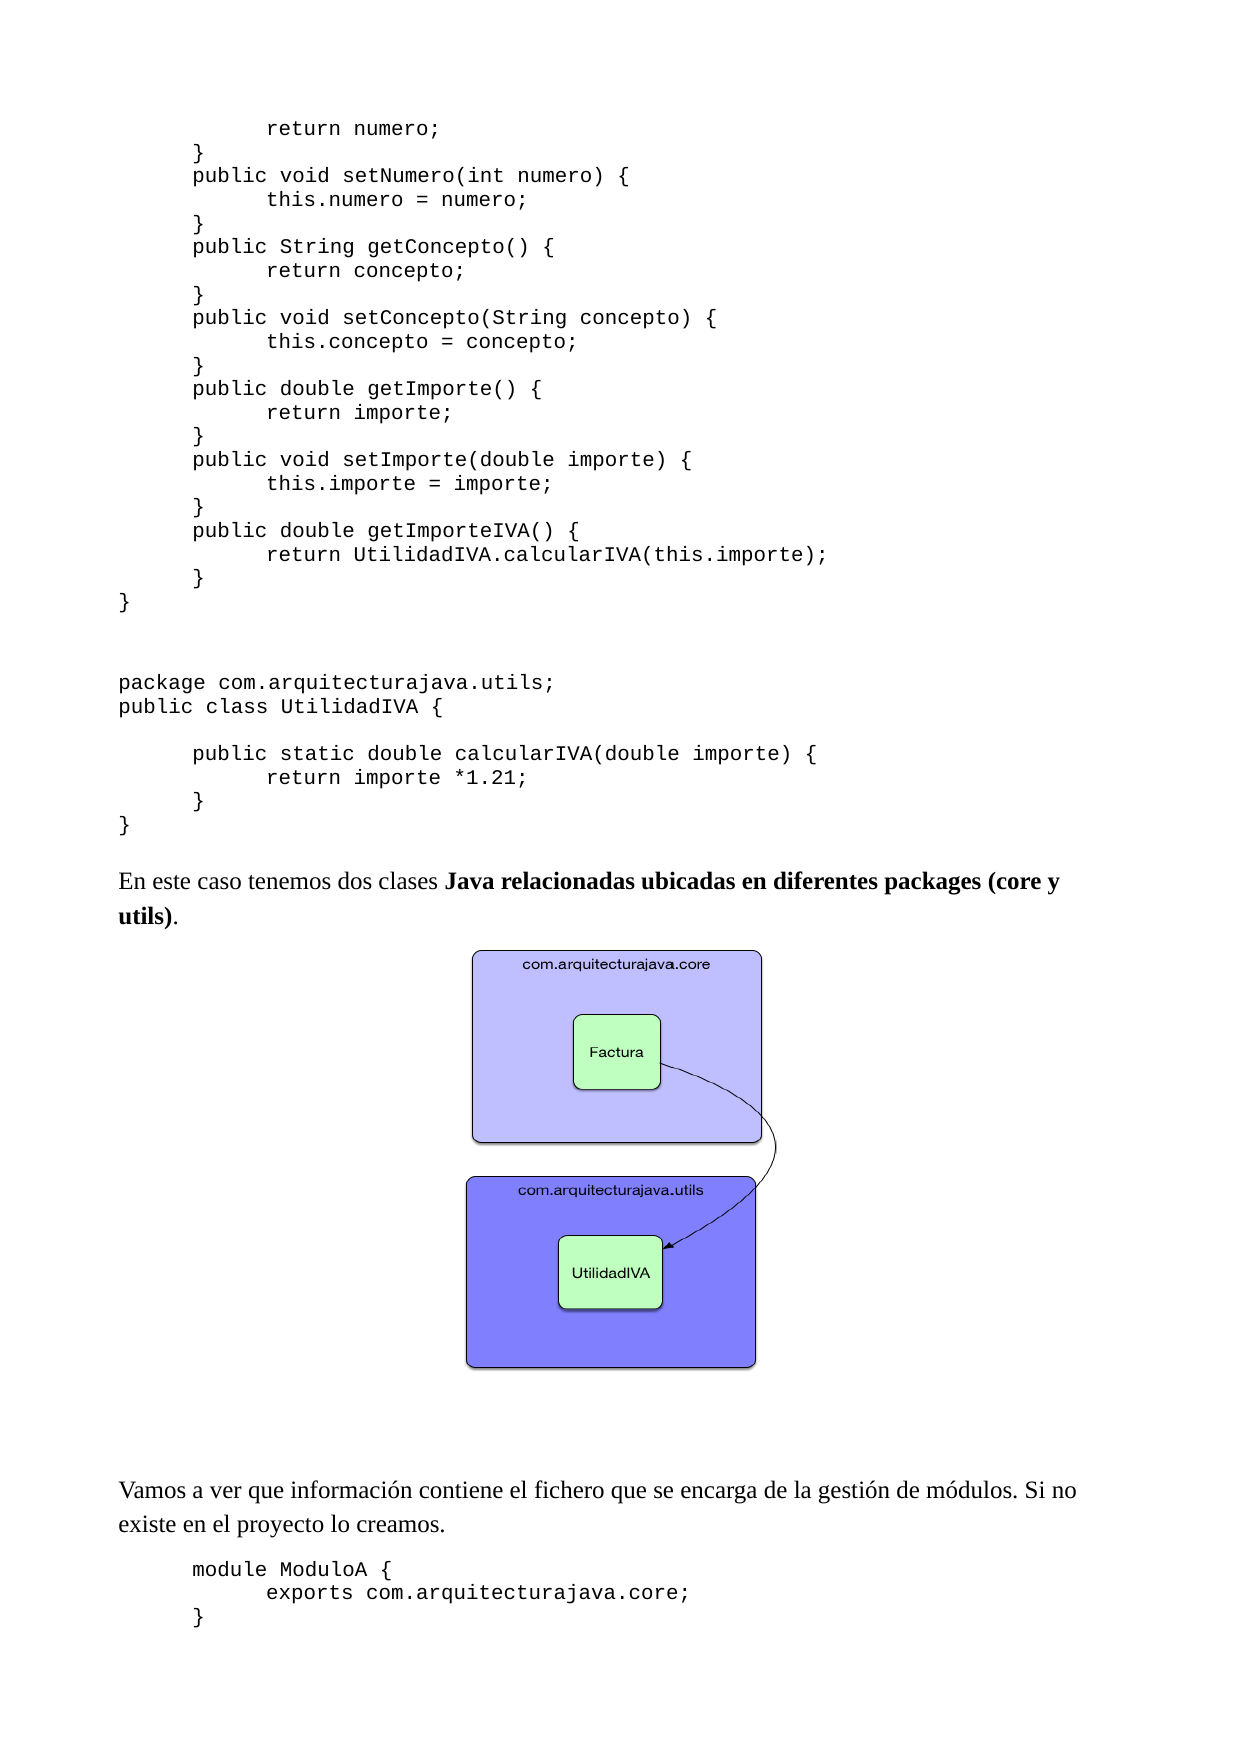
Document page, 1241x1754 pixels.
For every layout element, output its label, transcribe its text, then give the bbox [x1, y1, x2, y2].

text } [118, 496, 1122, 520]
text return importe; [118, 402, 1122, 426]
text Vamos a ver que información contiene el fichero que se encarga de la gestión de módulos. Si no existe en el proyecto lo creamos. [118, 1475, 1122, 1538]
picture [463, 950, 777, 1372]
text } [118, 213, 1122, 236]
text } [118, 284, 1122, 307]
text } [118, 1606, 1122, 1629]
text package com.arquitecturajava.utils; [118, 672, 1122, 696]
text this.numero = numero; [118, 189, 1122, 213]
text this.concepto = concepto; [118, 331, 1122, 354]
text } [118, 814, 1122, 838]
text public void setImporte(double importe) { [118, 449, 1122, 473]
text } [118, 354, 1122, 378]
text module ModuloA { [118, 1558, 1122, 1582]
text public void setConcepto(String concepto) { [118, 307, 1122, 331]
text public void setNumero(int numero) { [118, 165, 1122, 189]
text public double getImporte() { [118, 378, 1122, 402]
text public class UtilidadIVA { [118, 696, 1122, 719]
text En este caso tenemos dos clases Java relacionadas ubicadas en diferentes packages (core y utils). [118, 866, 1122, 930]
text exports com.arquitecturajava.core; [118, 1582, 1122, 1606]
text public double getImporteIVA() { [118, 520, 1122, 544]
text return importe *1.21; [118, 767, 1122, 790]
text return numero; [118, 118, 1122, 142]
text } [118, 790, 1122, 814]
text } [118, 426, 1122, 449]
text return concepto; [118, 260, 1122, 284]
text } [118, 142, 1122, 165]
text public static double calcularIVA(double importe) { [118, 743, 1122, 767]
text this.importe = importe; [118, 473, 1122, 496]
text public String getConcepto() { [118, 236, 1122, 260]
text } [118, 591, 1122, 615]
text return UtilidadIVA.calcularIVA(this.importe); [118, 544, 1122, 567]
text } [118, 567, 1122, 591]
